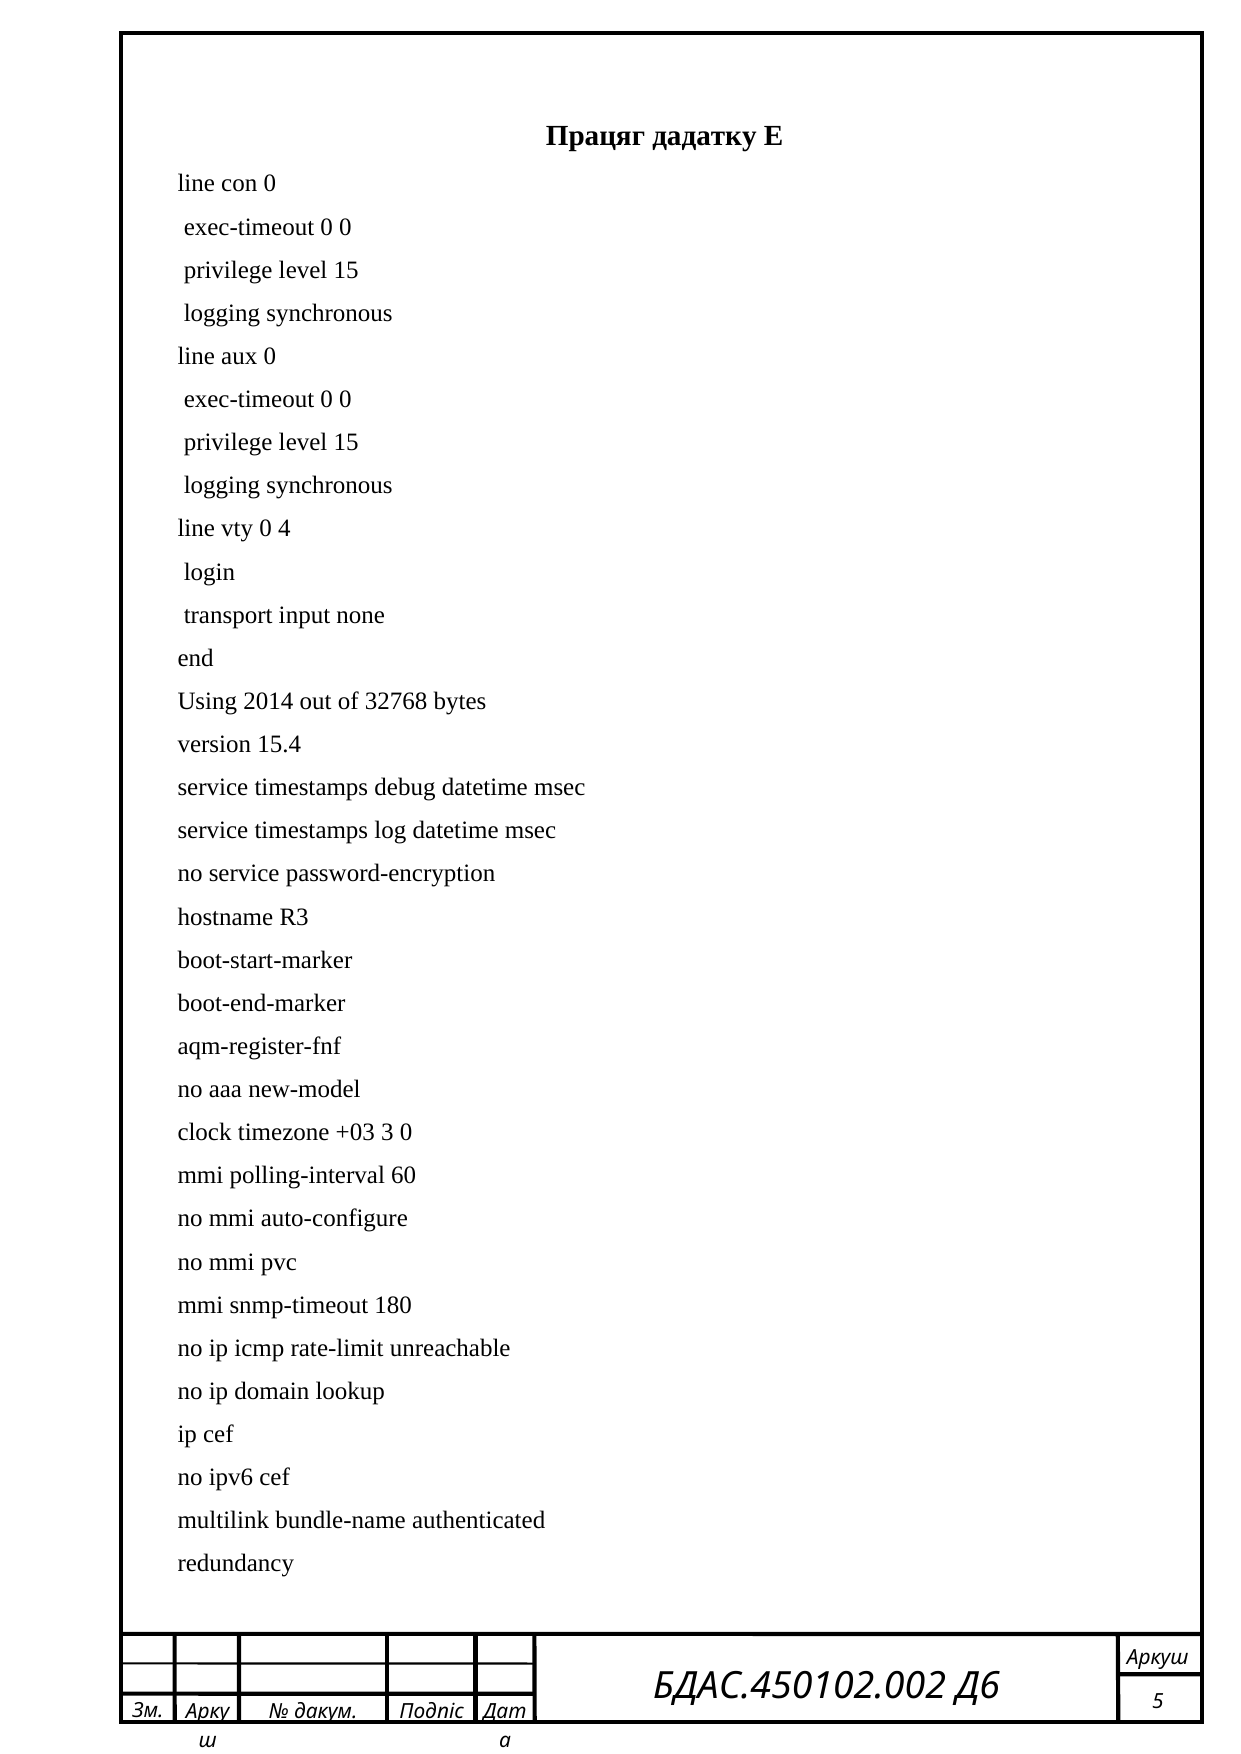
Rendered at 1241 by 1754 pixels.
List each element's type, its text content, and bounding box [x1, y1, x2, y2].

subtitle Працяг дадатку E [177, 118, 1152, 152]
subtitle logging synchronous [177, 470, 1152, 499]
subtitle no ipv6 cef [177, 1462, 1152, 1491]
subtitle no mmi auto-configure [177, 1203, 1152, 1232]
subtitle Using 2014 out of 32768 bytes [177, 686, 1152, 715]
subtitle privilege level 15 [177, 255, 1152, 283]
subtitle privilege level 15 [177, 427, 1152, 456]
subtitle multilink bundle-name authenticated [177, 1505, 1152, 1534]
subtitle mmi snmp-timeout 180 [177, 1290, 1152, 1318]
subtitle login [177, 557, 1152, 585]
subtitle version 15.4 [177, 729, 1152, 758]
subtitle clock timezone +03 3 0 [177, 1117, 1152, 1146]
subtitle aqm-register-fnf [177, 1031, 1152, 1060]
subtitle service timestamps log datetime msec [177, 815, 1152, 844]
subtitle transport input none [177, 600, 1152, 628]
subtitle logging synchronous [177, 298, 1152, 327]
subtitle end [177, 643, 1152, 672]
subtitle redundancy [177, 1548, 1152, 1577]
subtitle no service password-encryption [177, 858, 1152, 887]
subtitle exec-timeout 0 0 [177, 212, 1152, 240]
subtitle line aux 0 [177, 341, 1152, 370]
subtitle boot-end-marker [177, 988, 1152, 1017]
subtitle mmi polling-interval 60 [177, 1160, 1152, 1189]
subtitle line vty 0 4 [177, 513, 1152, 542]
subtitle no mmi pvc [177, 1247, 1152, 1275]
subtitle boot-start-marker [177, 945, 1152, 973]
subtitle service timestamps debug datetime msec [177, 772, 1152, 801]
subtitle no aaa new-model [177, 1074, 1152, 1103]
subtitle no ip domain lookup [177, 1376, 1152, 1405]
subtitle ip cef [177, 1419, 1152, 1448]
subtitle line con 0 [177, 168, 1152, 197]
subtitle hostname R3 [177, 902, 1152, 930]
subtitle exec-timeout 0 0 [177, 384, 1152, 413]
subtitle no ip icmp rate-limit unreachable [177, 1333, 1152, 1362]
